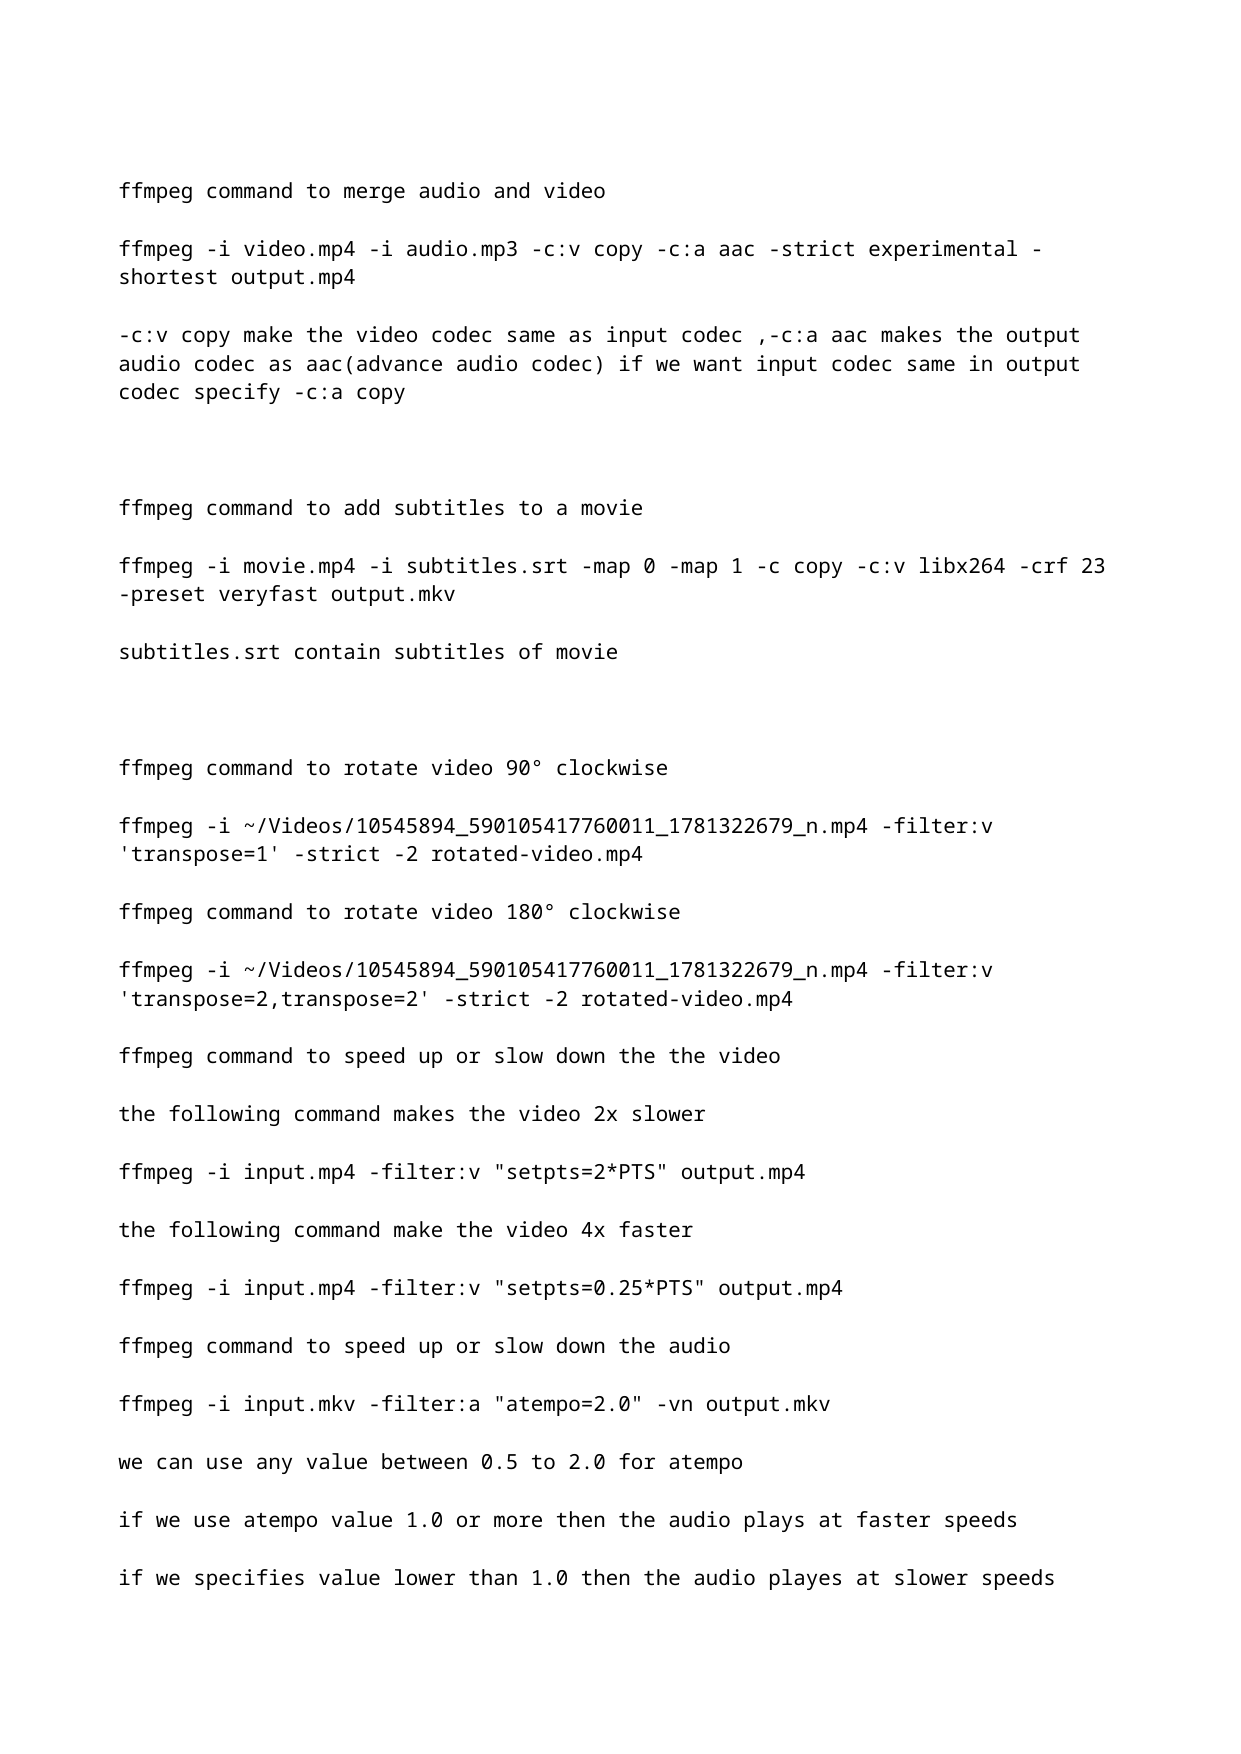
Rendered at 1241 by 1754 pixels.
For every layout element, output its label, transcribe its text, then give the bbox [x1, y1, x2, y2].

text ffmpeg command to add subtitles to a movie [118, 493, 1122, 521]
text the following command makes the video 2x slower [118, 1099, 1122, 1128]
text if we specifies value lower than 1.0 then the audio playes at slower speeds [118, 1563, 1122, 1591]
text ffmpeg command to rotate video 180° clockwise [118, 897, 1122, 926]
text if we use atempo value 1.0 or more then the audio plays at faster speeds [118, 1505, 1122, 1533]
text ffmpeg command to speed up or slow down the audio [118, 1331, 1122, 1360]
text we can use any value between 0.5 to 2.0 for atempo [118, 1447, 1122, 1476]
text ffmpeg -i video.mp4 -i audio.mp3 -c:v copy -c:a aac -strict experimental -shortest output.mp4 [118, 234, 1122, 291]
text the following command make the video 4x faster [118, 1215, 1122, 1244]
text ffmpeg -i input.mp4 -filter:v "setpts=2*PTS" output.mp4 [118, 1157, 1122, 1186]
text ffmpeg command to speed up or slow down the the video [118, 1042, 1122, 1070]
text ffmpeg command to merge audio and video [118, 176, 1122, 204]
text ffmpeg -i movie.mp4 -i subtitles.srt -map 0 -map 1 -c copy -c:v libx264 -crf 23 -preset veryfast output.mkv [118, 551, 1122, 608]
text subtitles.srt contain subtitles of movie [118, 637, 1122, 666]
text ffmpeg -i ~/Videos/10545894_590105417760011_1781322679_n.mp4 -filter:v 'transpose=1' -strict -2 rotated-video.mp4 [118, 811, 1122, 868]
text ffmpeg -i input.mp4 -filter:v "setpts=0.25*PTS" output.mp4 [118, 1273, 1122, 1302]
text ffmpeg command to rotate video 90° clockwise [118, 753, 1122, 782]
text ffmpeg -i input.mkv -filter:a "atempo=2.0" -vn output.mkv [118, 1389, 1122, 1418]
text -c:v copy make the video codec same as input codec ,-c:a aac makes the output audio codec as aac(advance audio codec) if we want input codec same in output codec specify -c:a copy [118, 320, 1122, 406]
text ffmpeg -i ~/Videos/10545894_590105417760011_1781322679_n.mp4 -filter:v 'transpose=2,transpose=2' -strict -2 rotated-video.mp4 [118, 955, 1122, 1012]
